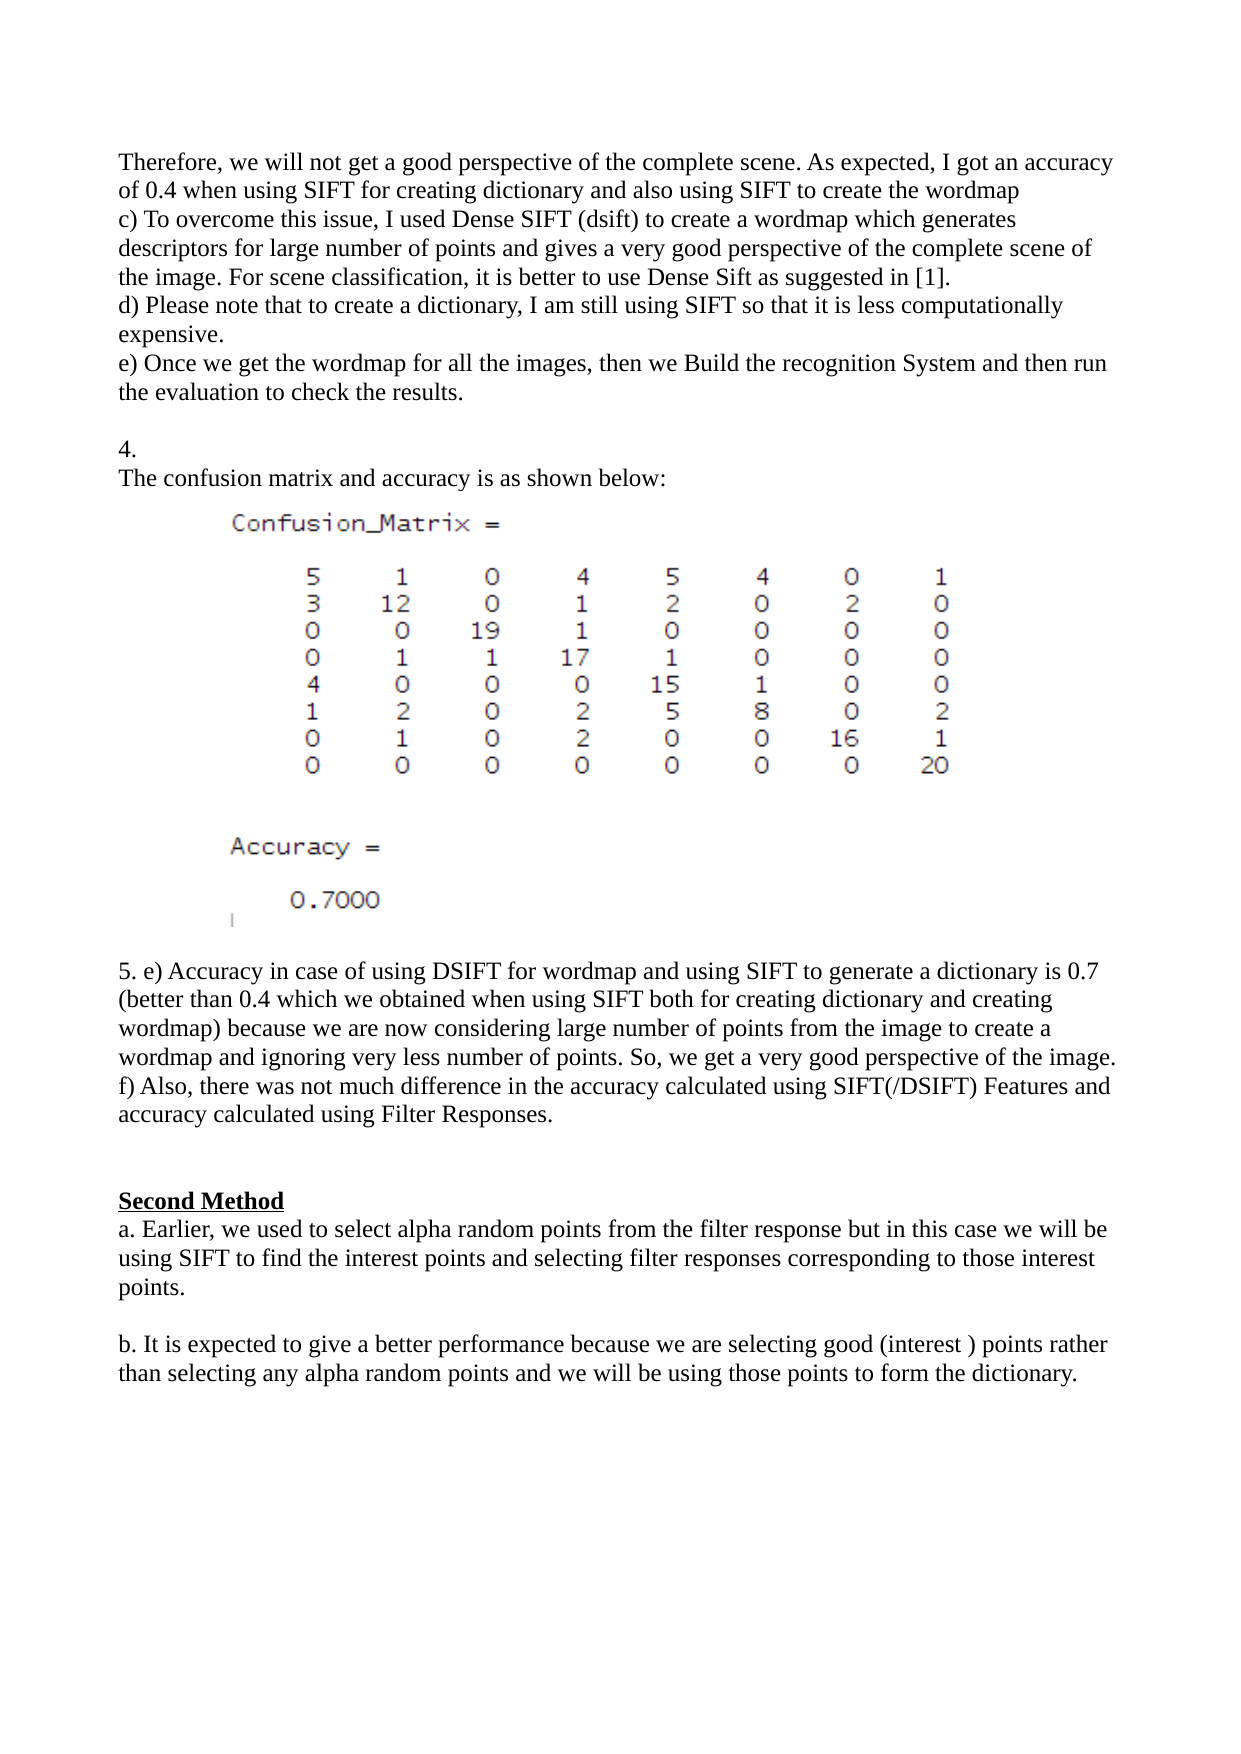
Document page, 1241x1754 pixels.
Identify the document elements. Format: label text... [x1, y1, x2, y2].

text d) Please note that to create a dictionary, I am still using SIFT so that it is less computationally expensive. [118, 291, 1122, 348]
text Therefore, we will not get a good perspective of the complete scene. As expected, I got an accuracy of 0.4 when using SIFT for creating dictionary and also using SIFT to create the wordmap [118, 147, 1122, 204]
text 4. [118, 434, 1122, 463]
text The confusion matrix and accuracy is as shown below: [118, 463, 1122, 492]
text e) Once we get the wordmap for all the images, then we Build the recognition System and then run the evaluation to check the results. [118, 348, 1122, 406]
text b. It is expected to give a better performance because we are selecting good (interest ) points rather than selecting any alpha random points and we will be using those points to form the dictionary. [118, 1329, 1122, 1387]
text 5. e) Accuracy in case of using DSIFT for wordmap and using SIFT to generate a dictionary is 0.7 (better than 0.4 which we obtained when using SIFT both for creating dictionary and creating wordmap) because we are now considering large number of points from the image to create a wordmap and ignoring very less number of points. So, we get a very good perspective of the image. [118, 956, 1122, 1071]
text f) Also, there was not much difference in the accuracy calculated using SIFT(/DSIFT) Features and accuracy calculated using Filter Responses. [118, 1071, 1122, 1128]
text a. Earlier, we used to select alpha random points from the filter response but in this case we will be using SIFT to find the interest points and selecting filter responses corresponding to those interest points. [118, 1214, 1122, 1301]
text Second Method [118, 1186, 1122, 1214]
picture [226, 491, 1014, 927]
text c) To overcome this issue, I used Dense SIFT (dsift) to create a wordmap which generates descriptors for large number of points and gives a very good perspective of the complete scene of the image. For scene classification, it is better to use Dense Sift as suggested in [1]. [118, 204, 1122, 291]
